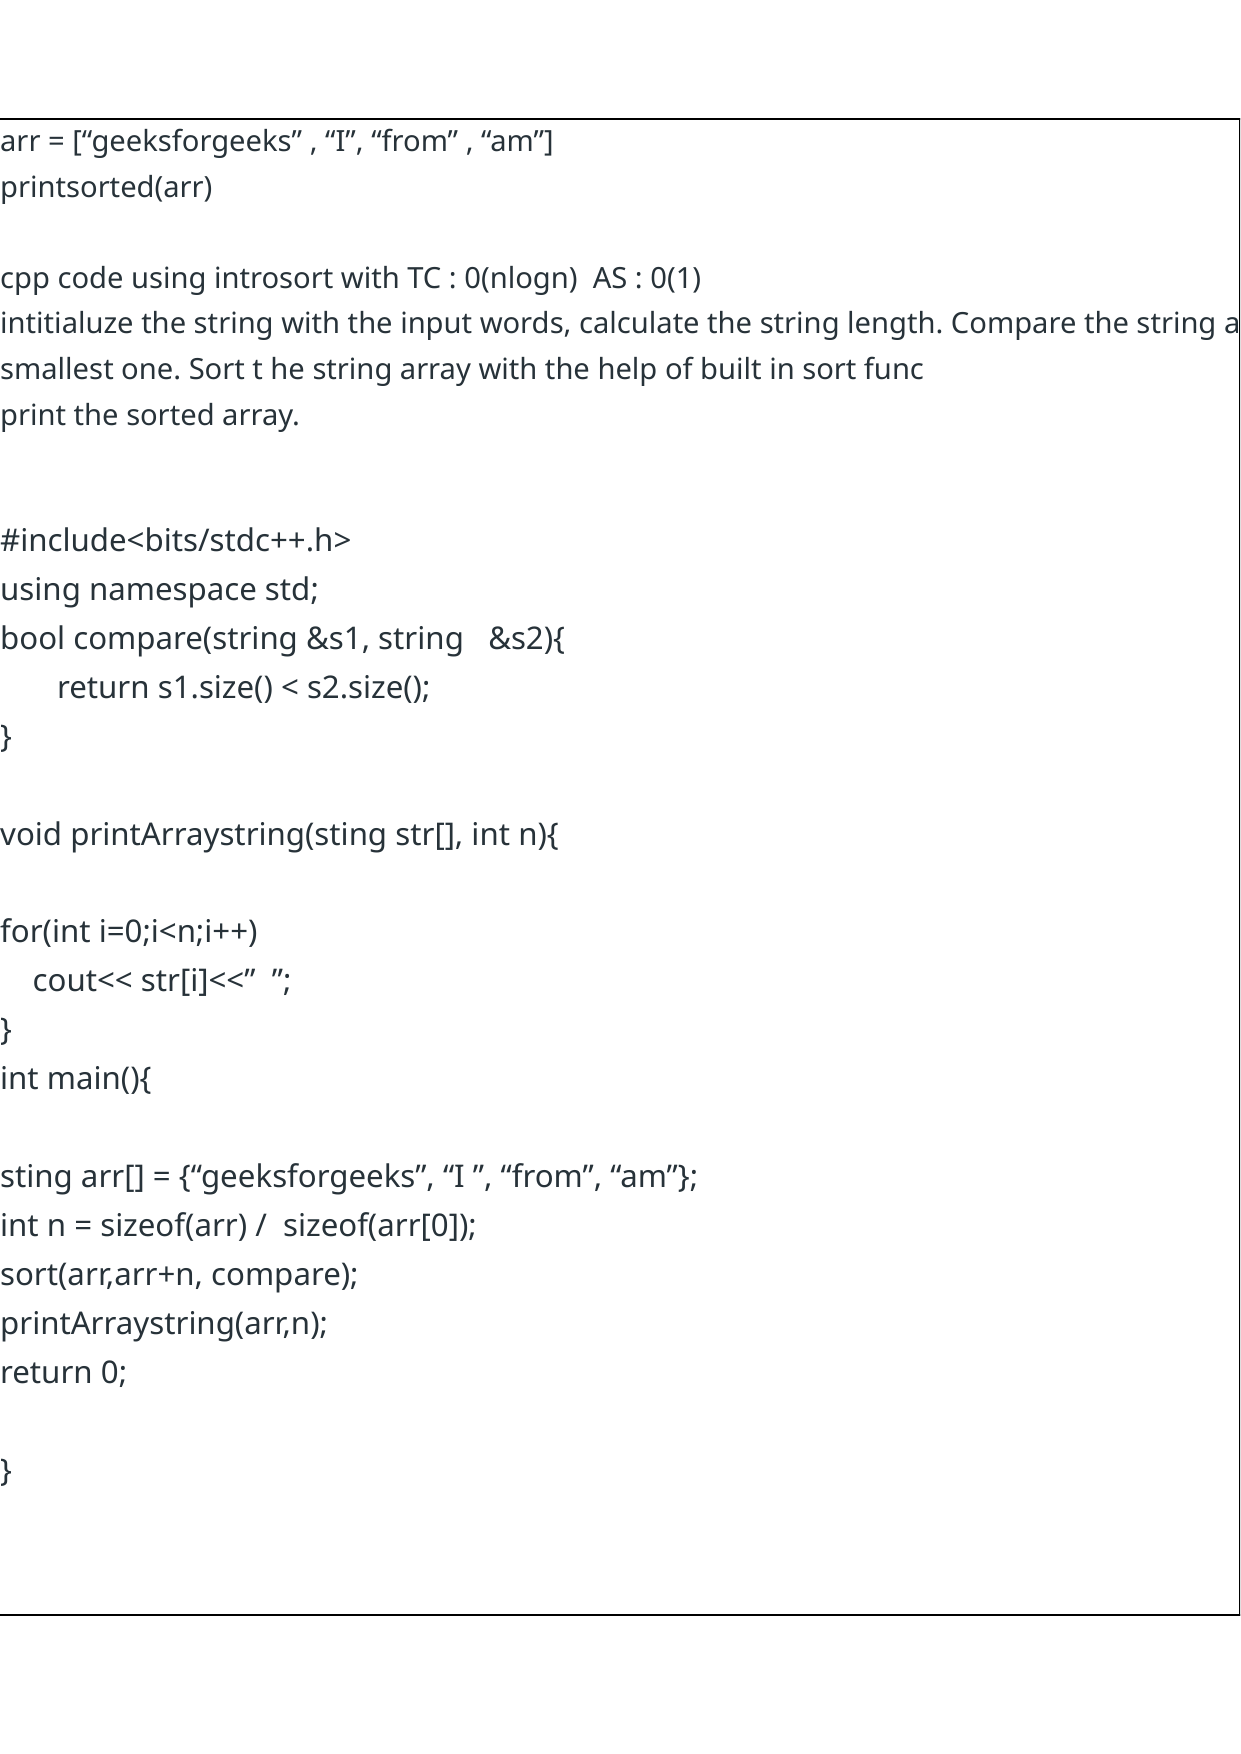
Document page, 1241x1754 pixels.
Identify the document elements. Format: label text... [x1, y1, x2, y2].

table_cell Sort an array of strings according to string lengths: Input : {“GeeksforGeeeks”, “I”, “from”, “am”} Output : I am from GeeksforGeeks Input : {“You”, “are”, “beautiful”, “looking”} Output : You are looking beautiful python approach to solve this question: - take a string as a list. Use a sorted function by proving the key as len . TC: 0(nlogn) AS = 0(1) def printsorted(arr): print(*sorted(arr,key = len)) arr = [“geeksforgeeks” , “I”, “from” , “am”] printsorted(arr) cpp code using introsort with TC : 0(nlogn) AS : 0(1) intitialuze the string with the input words, calculate the string length. Compare the string and return the smallest one. Sort t he string array with the help of built in sort func print the sorted array. #include<bits/stdc++.h> using namespace std; bool compare(string &s1, string &s2){ return s1.size() < s2.size(); } void printArraystring(sting str[], int n){ for(int i=0;i<n;i++) cout<< str[i]<<” ”; } int main(){ sting arr[] = {“geeksforgeeks”, “I ”, “from”, “am”}; int n = sizeof(arr) / sizeof(arr[0]); sort(arr,arr+n, compare); printArraystring(arr,n); return 0; } [0, 120, 1239, 1613]
